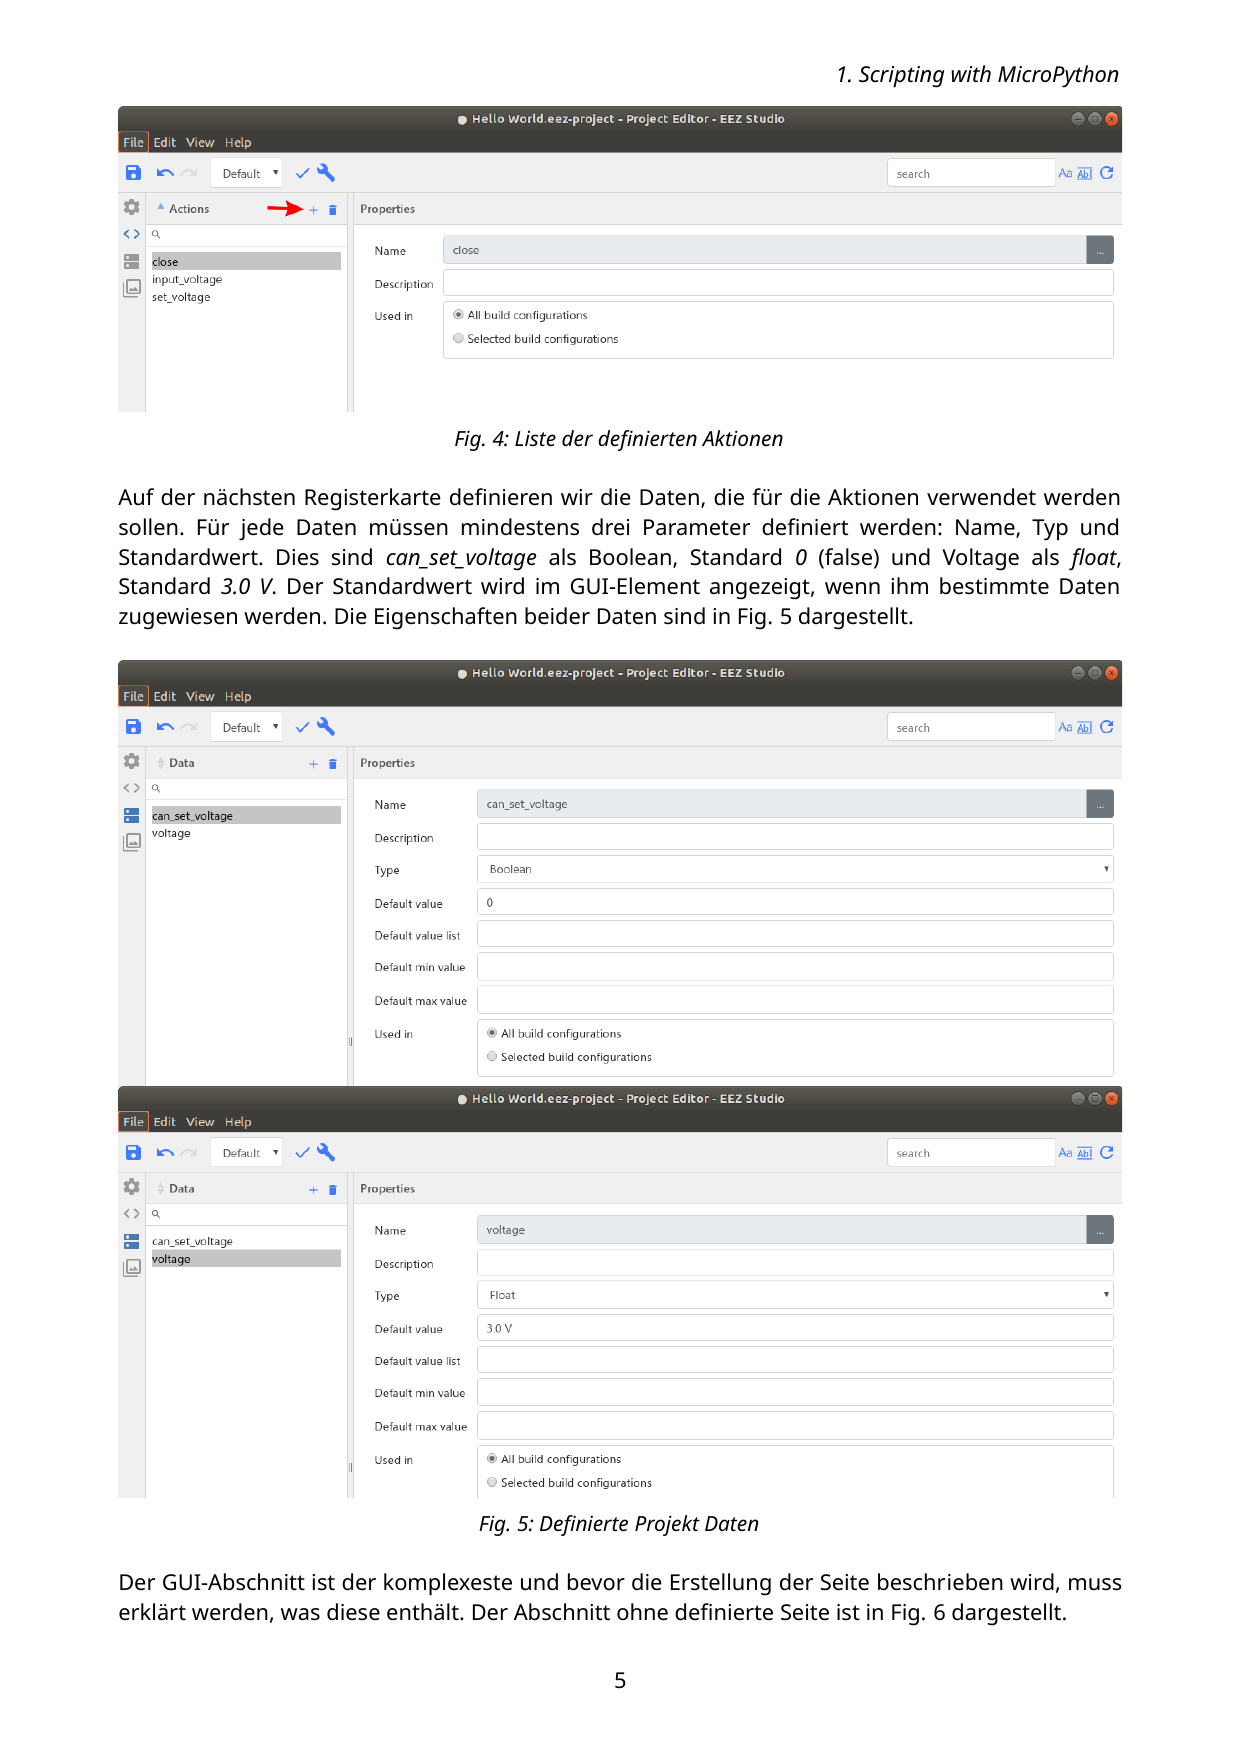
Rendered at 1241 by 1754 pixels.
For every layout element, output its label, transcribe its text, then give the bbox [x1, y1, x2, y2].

text Der GUI-Abschnitt ist der komplexeste und bevor die Erstellung der Seite beschrieben wird, muss erklärt werden, was diese enthält. Der Abschnitt ohne definierte Seite ist in Fig. 7 dargestellt. [118, 1567, 1122, 1627]
text Fig. 5: Liste der definierten Aktionen [118, 412, 1122, 452]
picture [118, 106, 1123, 412]
text Auf der nächsten Registerkarte definieren wir die Daten, die für die Aktionen verwendet werden sollen. Für jede Daten müssen mindestens drei Parameter definiert werden: Name, Typ und Standardwert. Dies sind can_set_voltage als Boolean, Standard 0 (false) und Voltage als float, Standard 3.0 V. Der Standardwert wird im GUI-Element angezeigt, wenn ihm bestimmte Daten zugewiesen werden. Die Eigenschaften beider Daten sind in Fig. 6 dargestellt. [118, 482, 1122, 631]
text Fig. 6: Definierte Projekt Daten [118, 1498, 1122, 1537]
picture [118, 660, 1123, 1498]
